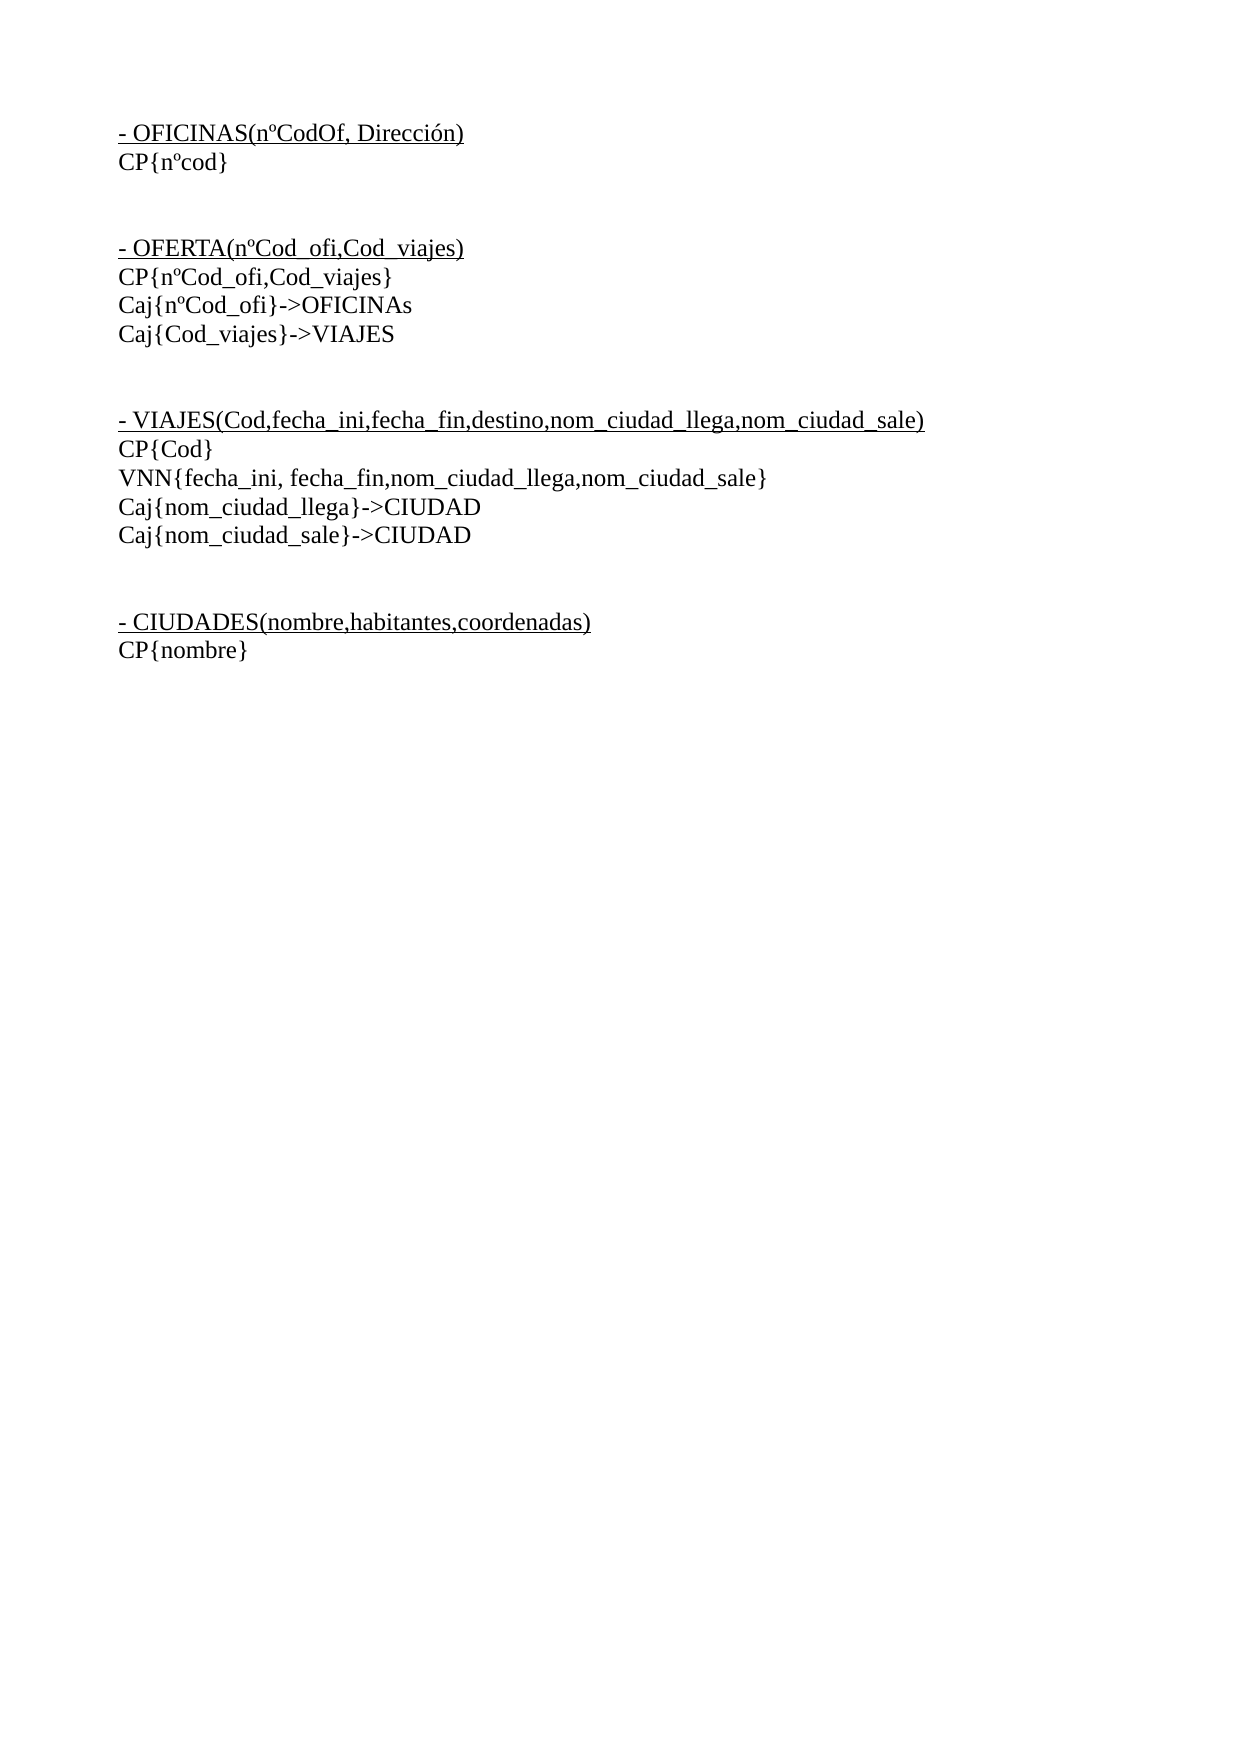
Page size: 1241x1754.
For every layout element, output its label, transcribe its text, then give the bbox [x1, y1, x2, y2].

text CP{nºcod} [118, 147, 1122, 176]
text - VIAJES(Cod,fecha_ini,fecha_fin,destino,nom_ciudad_llega,nom_ciudad_sale) [118, 406, 1122, 434]
text Caj{Cod_viajes}->VIAJES [118, 319, 1122, 348]
text VNN{fecha_ini, fecha_fin,nom_ciudad_llega,nom_ciudad_sale} [118, 463, 1122, 492]
text CP{nºCod_ofi,Cod_viajes} [118, 262, 1122, 291]
text - OFERTA(nºCod_ofi,Cod_viajes) [118, 233, 1122, 262]
text Caj{nom_ciudad_llega}->CIUDAD [118, 492, 1122, 521]
text - CIUDADES(nombre,habitantes,coordenadas) [118, 607, 1122, 636]
text - OFICINAS(nºCodOf, Dirección) [118, 118, 1122, 147]
text Caj{nom_ciudad_sale}->CIUDAD [118, 521, 1122, 549]
text Caj{nºCod_ofi}->OFICINAs [118, 291, 1122, 319]
text CP{Cod} [118, 434, 1122, 463]
text CP{nombre} [118, 636, 1122, 664]
